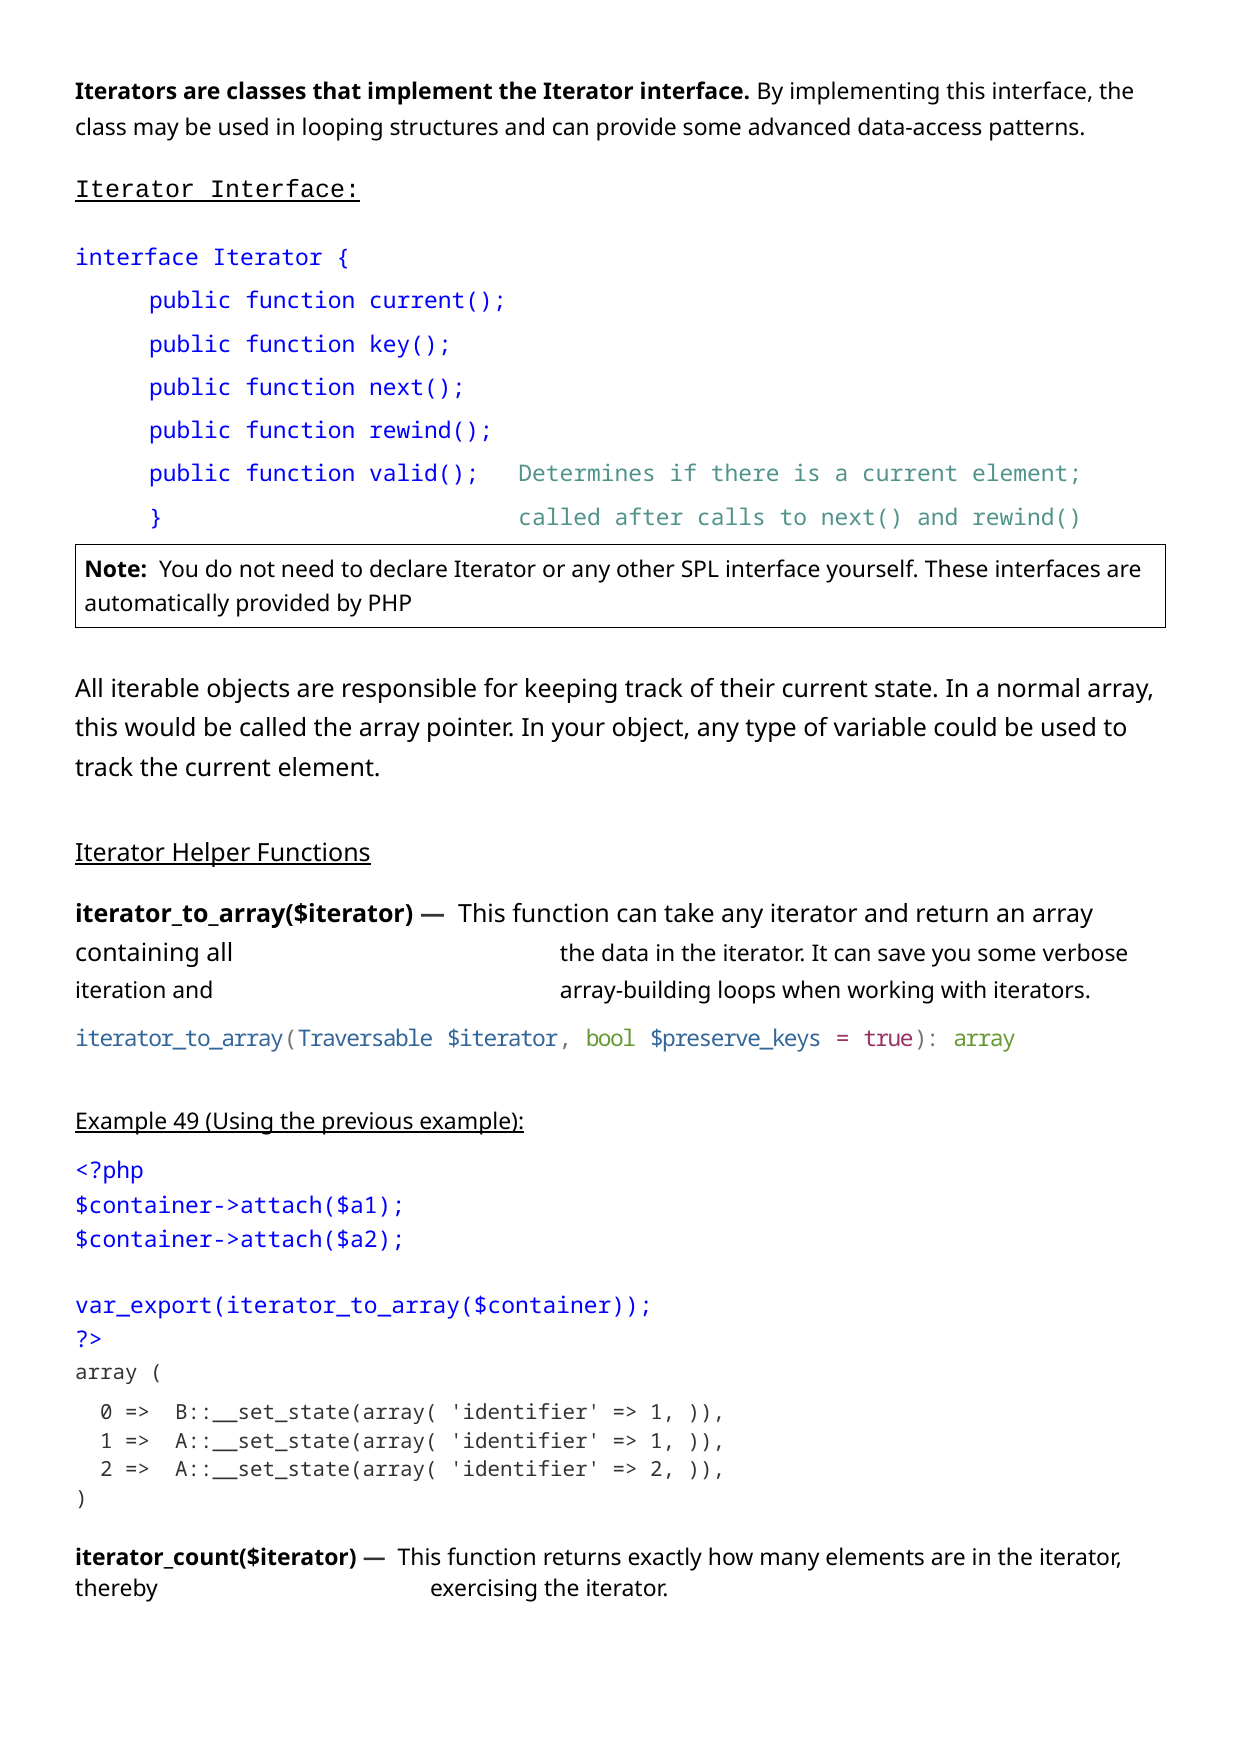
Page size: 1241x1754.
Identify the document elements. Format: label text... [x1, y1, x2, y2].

text } called after calls to next() and rewind() [149, 501, 1166, 532]
text public function rewind(); [149, 414, 1166, 445]
text Example 49 (Using the previous example): [75, 1105, 1166, 1136]
text ) [75, 1483, 1166, 1511]
text public function next(); [149, 371, 1166, 402]
text array ( [75, 1357, 1166, 1386]
text Note: You do not need to declare Iterator or any other SPL interface yourself. These interfaces are [76, 545, 1165, 578]
text $container->attach($a2); [75, 1223, 1166, 1254]
text 2 => A::__set_state(array( 'identifier' => 2, )), [75, 1454, 1166, 1483]
text ?> [75, 1323, 1166, 1354]
text $container->attach($a1); [75, 1189, 1166, 1220]
text 1 => A::__set_state(array( 'identifier' => 1, )), [75, 1426, 1166, 1454]
text 0 => B::__set_state(array( 'identifier' => 1, )), [75, 1397, 1166, 1426]
text interface Iterator { [75, 241, 1166, 272]
text public function key(); [149, 328, 1166, 359]
text public function valid(); Determines if there is a current element; [149, 457, 1166, 489]
text iterator_to_array($iterator) — This function can take any iterator and return an array containing all the data in the iterator. It can save you some verbose iteration and array-building loops when working with iterators. [75, 896, 1166, 1005]
text Iterator Interface: [75, 177, 1166, 205]
text Iterators are classes that implement the Iterator interface. By implementing this interface, the class may be used in looping structures and can provide some advanced data-access patterns. [75, 75, 1166, 142]
text public function current(); [149, 284, 1166, 316]
text automatically provided by PHP [76, 578, 1165, 627]
text Iterator Helper Functions [75, 835, 1166, 869]
text iterator_count($iterator) — This function returns exactly how many elements are in the iterator, thereby exercising the iterator. [75, 1541, 1166, 1603]
text var_export(iterator_to_array($container)); [75, 1288, 1166, 1320]
text All iterable objects are responsible for keeping track of their current state. In a normal array, this would be called the array pointer. In your object, any type of variable could be used to track the current element. [75, 671, 1166, 783]
text iterator_to_array(Traversable $iterator, bool $preserve_keys = true): array [75, 1022, 1166, 1053]
text <?php [75, 1154, 1166, 1186]
